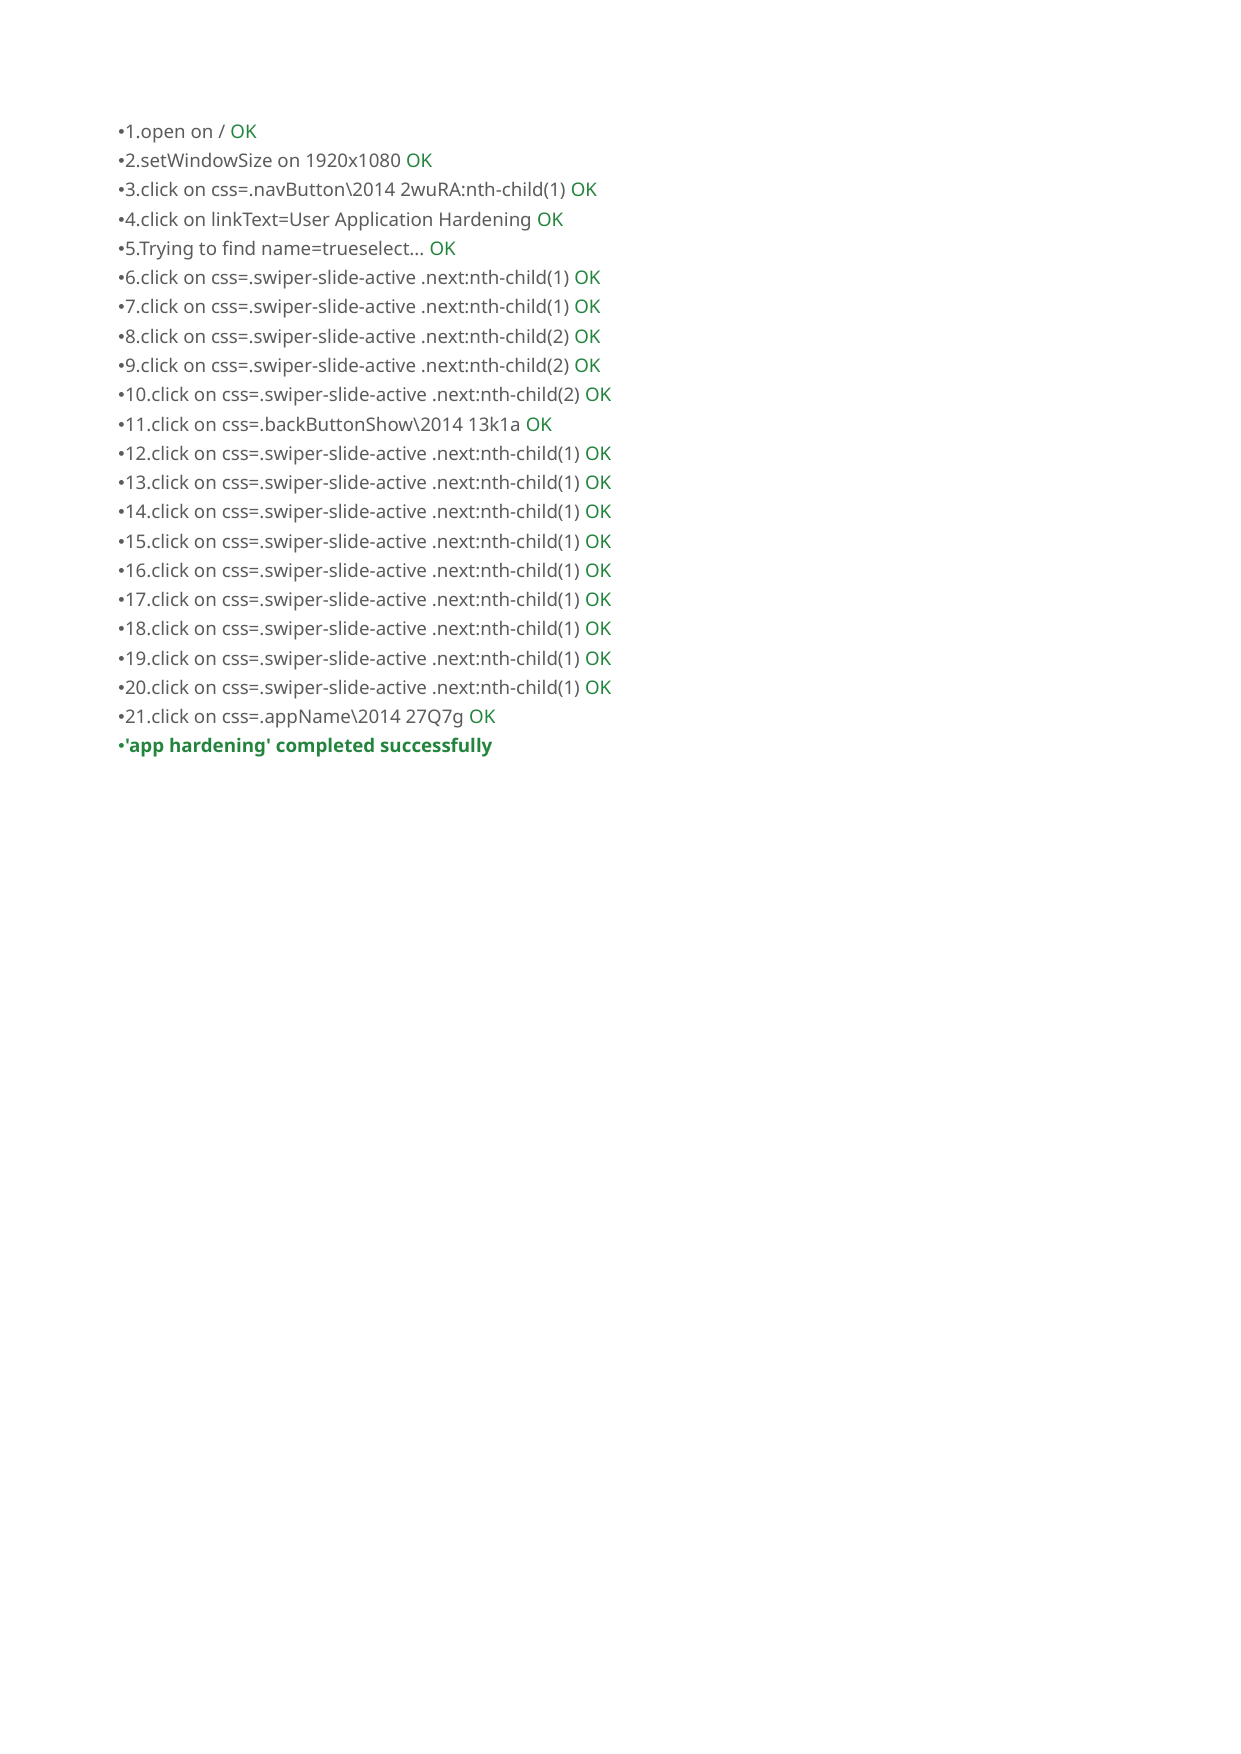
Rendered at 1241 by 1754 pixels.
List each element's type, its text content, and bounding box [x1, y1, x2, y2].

list 1.open on / OK [118, 118, 1122, 144]
list 19.click on css=.swiper-slide-active .next:nth-child(1) OK [118, 645, 1122, 671]
list 21.click on css=.appName\2014 27Q7g OK [118, 703, 1122, 729]
list 6.click on css=.swiper-slide-active .next:nth-child(1) OK [118, 264, 1122, 290]
list 8.click on css=.swiper-slide-active .next:nth-child(2) OK [118, 323, 1122, 348]
list 4.click on linkText=User Application Hardening OK [118, 206, 1122, 231]
list 16.click on css=.swiper-slide-active .next:nth-child(1) OK [118, 557, 1122, 583]
list 2.setWindowSize on 1920x1080 OK [118, 147, 1122, 173]
list 11.click on css=.backButtonShow\2014 13k1a OK [118, 411, 1122, 436]
list 7.click on css=.swiper-slide-active .next:nth-child(1) OK [118, 294, 1122, 319]
list 17.click on css=.swiper-slide-active .next:nth-child(1) OK [118, 586, 1122, 612]
list 20.click on css=.swiper-slide-active .next:nth-child(1) OK [118, 674, 1122, 700]
list 10.click on css=.swiper-slide-active .next:nth-child(2) OK [118, 382, 1122, 407]
list 15.click on css=.swiper-slide-active .next:nth-child(1) OK [118, 528, 1122, 553]
list 12.click on css=.swiper-slide-active .next:nth-child(1) OK [118, 440, 1122, 466]
list 3.click on css=.navButton\2014 2wuRA:nth-child(1) OK [118, 177, 1122, 202]
list 5.Trying to find name=trueselect... OK [118, 235, 1122, 261]
list 14.click on css=.swiper-slide-active .next:nth-child(1) OK [118, 499, 1122, 524]
list 13.click on css=.swiper-slide-active .next:nth-child(1) OK [118, 469, 1122, 495]
list 18.click on css=.swiper-slide-active .next:nth-child(1) OK [118, 616, 1122, 641]
list 9.click on css=.swiper-slide-active .next:nth-child(2) OK [118, 352, 1122, 378]
list 'app hardening' completed successfully [118, 733, 1122, 758]
